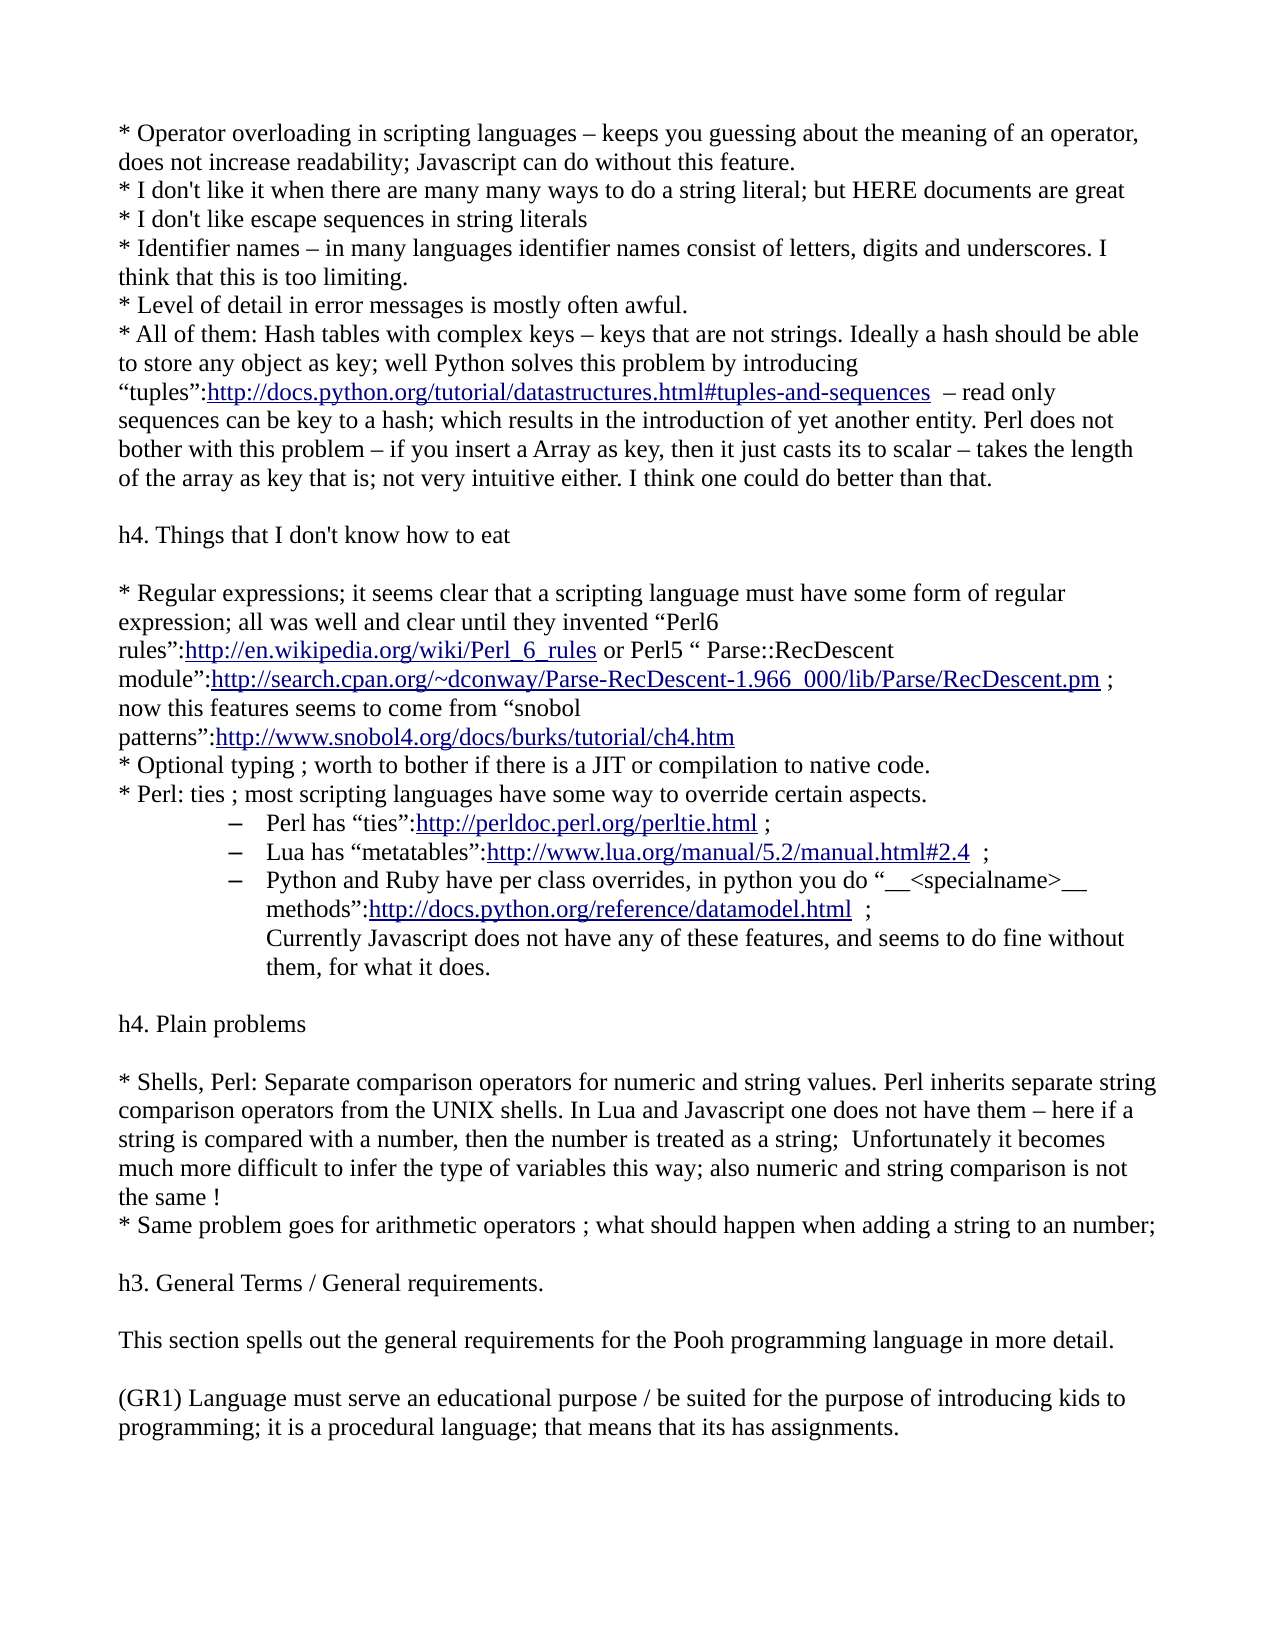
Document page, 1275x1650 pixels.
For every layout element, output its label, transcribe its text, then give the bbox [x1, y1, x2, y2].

text (GR1) Language must serve an educational purpose / be suited for the purpose of introducing kids to [118, 1383, 1157, 1412]
text * Optional typing ; worth to bother if there is a JIT or compilation to native code. [118, 751, 1157, 779]
text * Shells, Perl: Separate comparison operators for numeric and string values. Perl inherits separate string comparison operators from the UNIX shells. In Lua and Javascript one does not have them – here if a string is compared with a number, then the number is treated as a string; Unfortunately it becomes much more difficult to infer the type of variables this way; also numeric and string comparison is not the same ! [118, 1067, 1157, 1211]
text * Regular expressions; it seems clear that a scripting language must have some form of regular expression; all was well and clear until they invented “Perl6 rules”:http://en.wikipedia.org/wiki/Perl_6_rules or Perl5 “ Parse::RecDescent module”:http://search.cpan.org/~dconway/Parse-RecDescent-1.966_000/lib/Parse/RecDescent.pm ; now this features seems to come from “snobol patterns”:http://www.snobol4.org/docs/burks/tutorial/ch4.htm [118, 578, 1157, 751]
text h4. Things that I don't know how to eat [118, 521, 1157, 549]
text * All of them: Hash tables with complex keys – keys that are not strings. Ideally a hash should be able to store any object as key; well Python solves this problem by introducing “tuples”:http://docs.python.org/tutorial/datastructures.html#tuples-and-sequences – read only sequences can be key to a hash; which results in the introduction of yet another entity. Perl does not bother with this problem – if you insert a Array as key, then it just casts its to scalar – takes the length of the array as key that is; not very intuitive either. I think one could do better than that. [118, 319, 1157, 492]
text * Identifier names – in many languages identifier names consist of letters, digits and underscores. I think that this is too limiting. [118, 233, 1157, 291]
list Lua has “metatables”:http://www.lua.org/manual/5.2/manual.html#2.4 ; [228, 837, 1157, 866]
text * Same problem goes for arithmetic operators ; what should happen when adding a string to an number; [118, 1211, 1157, 1239]
text * I don't like it when there are many many ways to do a string literal; but HERE documents are great [118, 176, 1157, 204]
list Perl has “ties”:http://perldoc.perl.org/perltie.html ; [228, 808, 1157, 837]
list Currently Javascript does not have any of these features, and seems to do fine without them, for what it does. [228, 923, 1157, 981]
text h3. General Terms / General requirements. [118, 1268, 1157, 1297]
text h4. Plain problems [118, 1009, 1157, 1038]
text * Perl: ties ; most scripting languages have some way to override certain aspects. [118, 779, 1157, 808]
text * Level of detail in error messages is mostly often awful. [118, 291, 1157, 319]
list Python and Ruby have per class overrides, in python you do “__<specialname>__ methods”:http://docs.python.org/reference/datamodel.html ; [228, 866, 1157, 923]
text This section spells out the general requirements for the Pooh programming language in more detail. [118, 1326, 1157, 1354]
text * Operator overloading in scripting languages – keeps you guessing about the meaning of an operator, does not increase readability; Javascript can do without this feature. [118, 118, 1157, 176]
text * I don't like escape sequences in string literals [118, 204, 1157, 233]
text programming; it is a procedural language; that means that its has assignments. [118, 1412, 1157, 1441]
